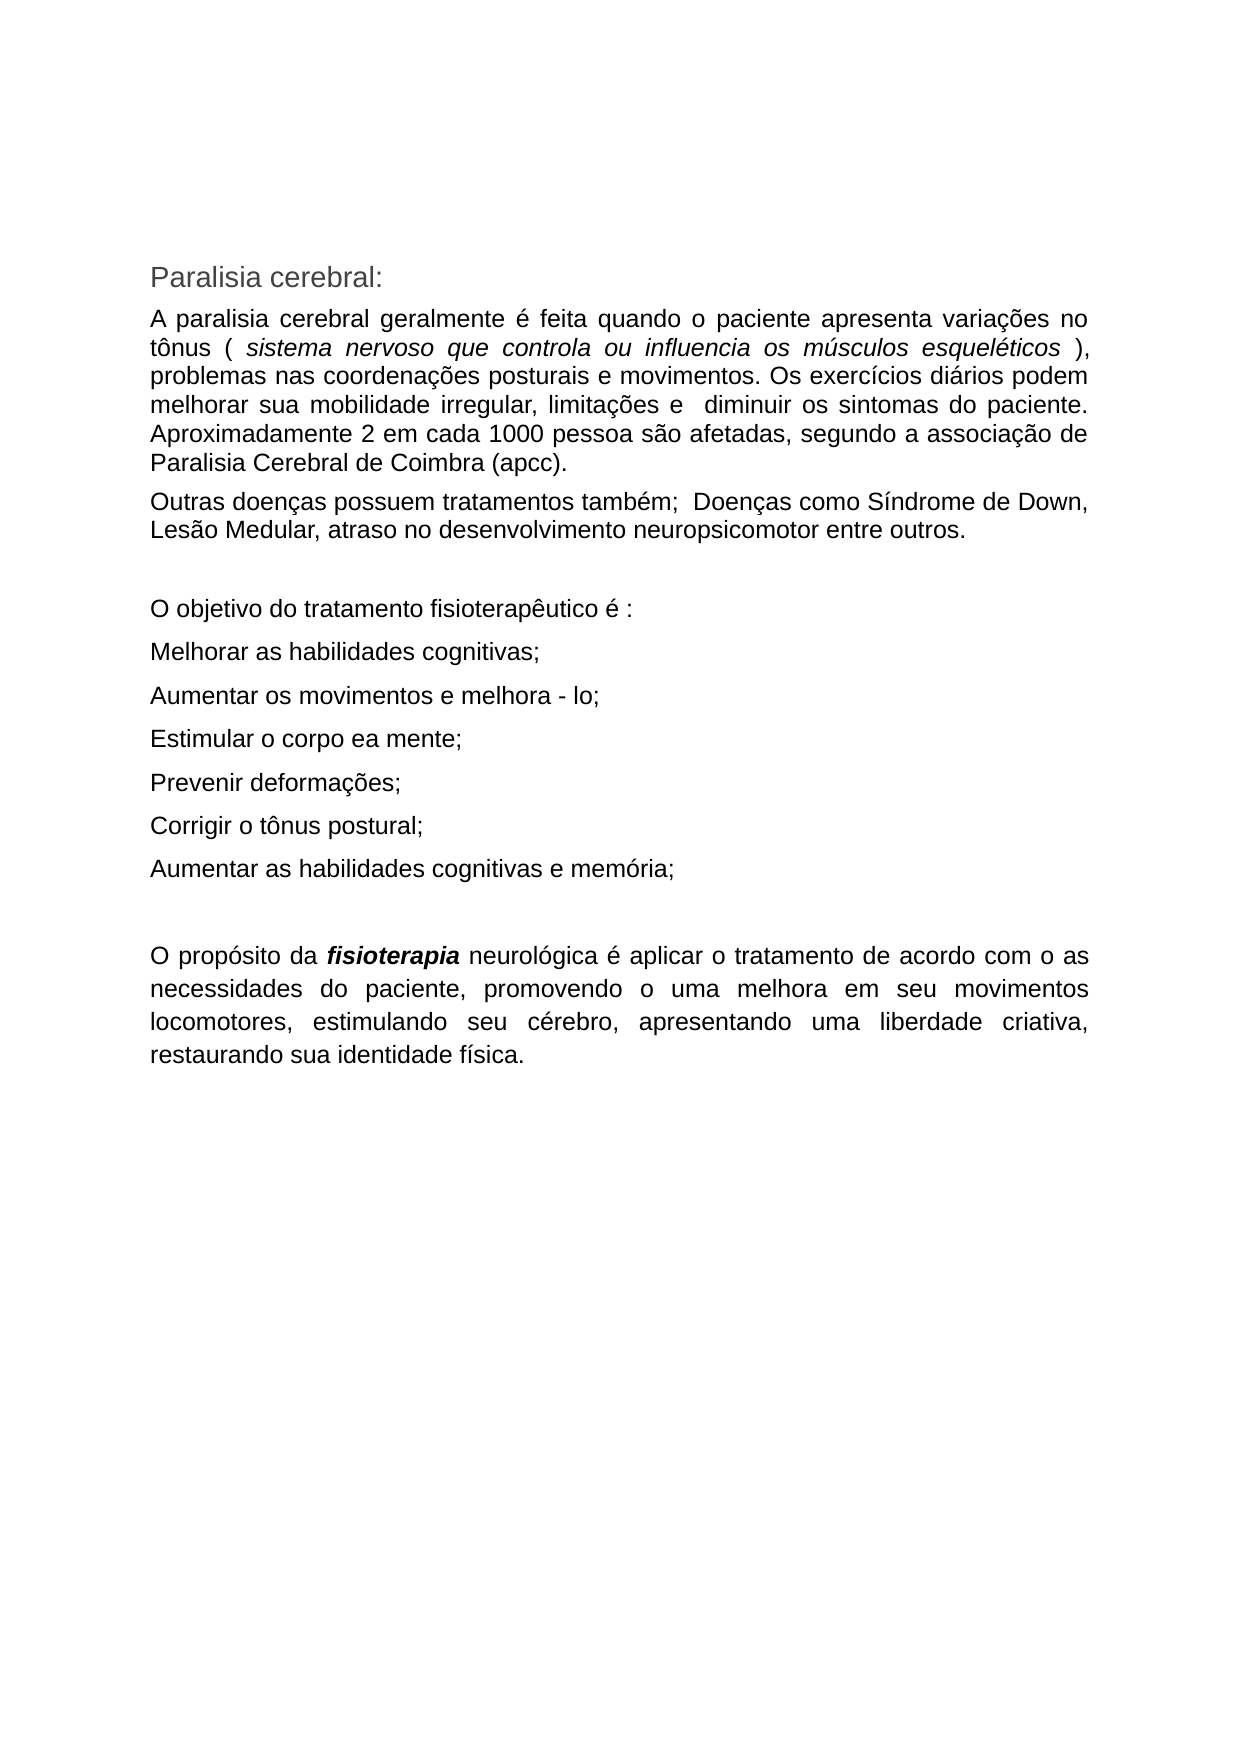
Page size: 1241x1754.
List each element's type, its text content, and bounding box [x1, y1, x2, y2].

text Melhorar as habilidades cognitivas; [150, 637, 1090, 666]
text Corrigir o tônus postural; [150, 811, 1090, 840]
text Outras doenças possuem tratamentos também; Doenças como Síndrome de Down, Lesão Medular, atraso no desenvolvimento neuropsicomotor entre outros. [150, 487, 1090, 544]
text Estimular o corpo ea mente; [150, 724, 1090, 753]
text A paralisia cerebral geralmente é feita quando o paciente apresenta variações no tônus ( sistema nervoso que controla ou influencia os músculos esqueléticos ), problemas nas coordenações posturais e movimentos. Os exercícios diários podem melhorar sua mobilidade irregular, limitações e diminuir os sintomas do paciente. Aproximadamente 2 em cada 1000 pessoa são afetadas, segundo a associação de Paralisia Cerebral de Coimbra (apcc). [150, 304, 1090, 476]
text O objetivo do tratamento fisioterapêutico é : [150, 594, 1090, 622]
text Prevenir deformações; [150, 767, 1090, 796]
subtitle Paralisia cerebral: [150, 260, 1090, 293]
text Aumentar as habilidades cognitivas e memória; [150, 854, 1090, 883]
text O propósito da fisioterapia neurológica é aplicar o tratamento de acordo com o as necessidades do paciente, promovendo o uma melhora em seu movimentos locomotores, estimulando seu cérebro, apresentando uma liberdade criativa, restaurando sua identidade física. [150, 941, 1090, 1069]
text Aumentar os movimentos e melhora - lo; [150, 681, 1090, 709]
